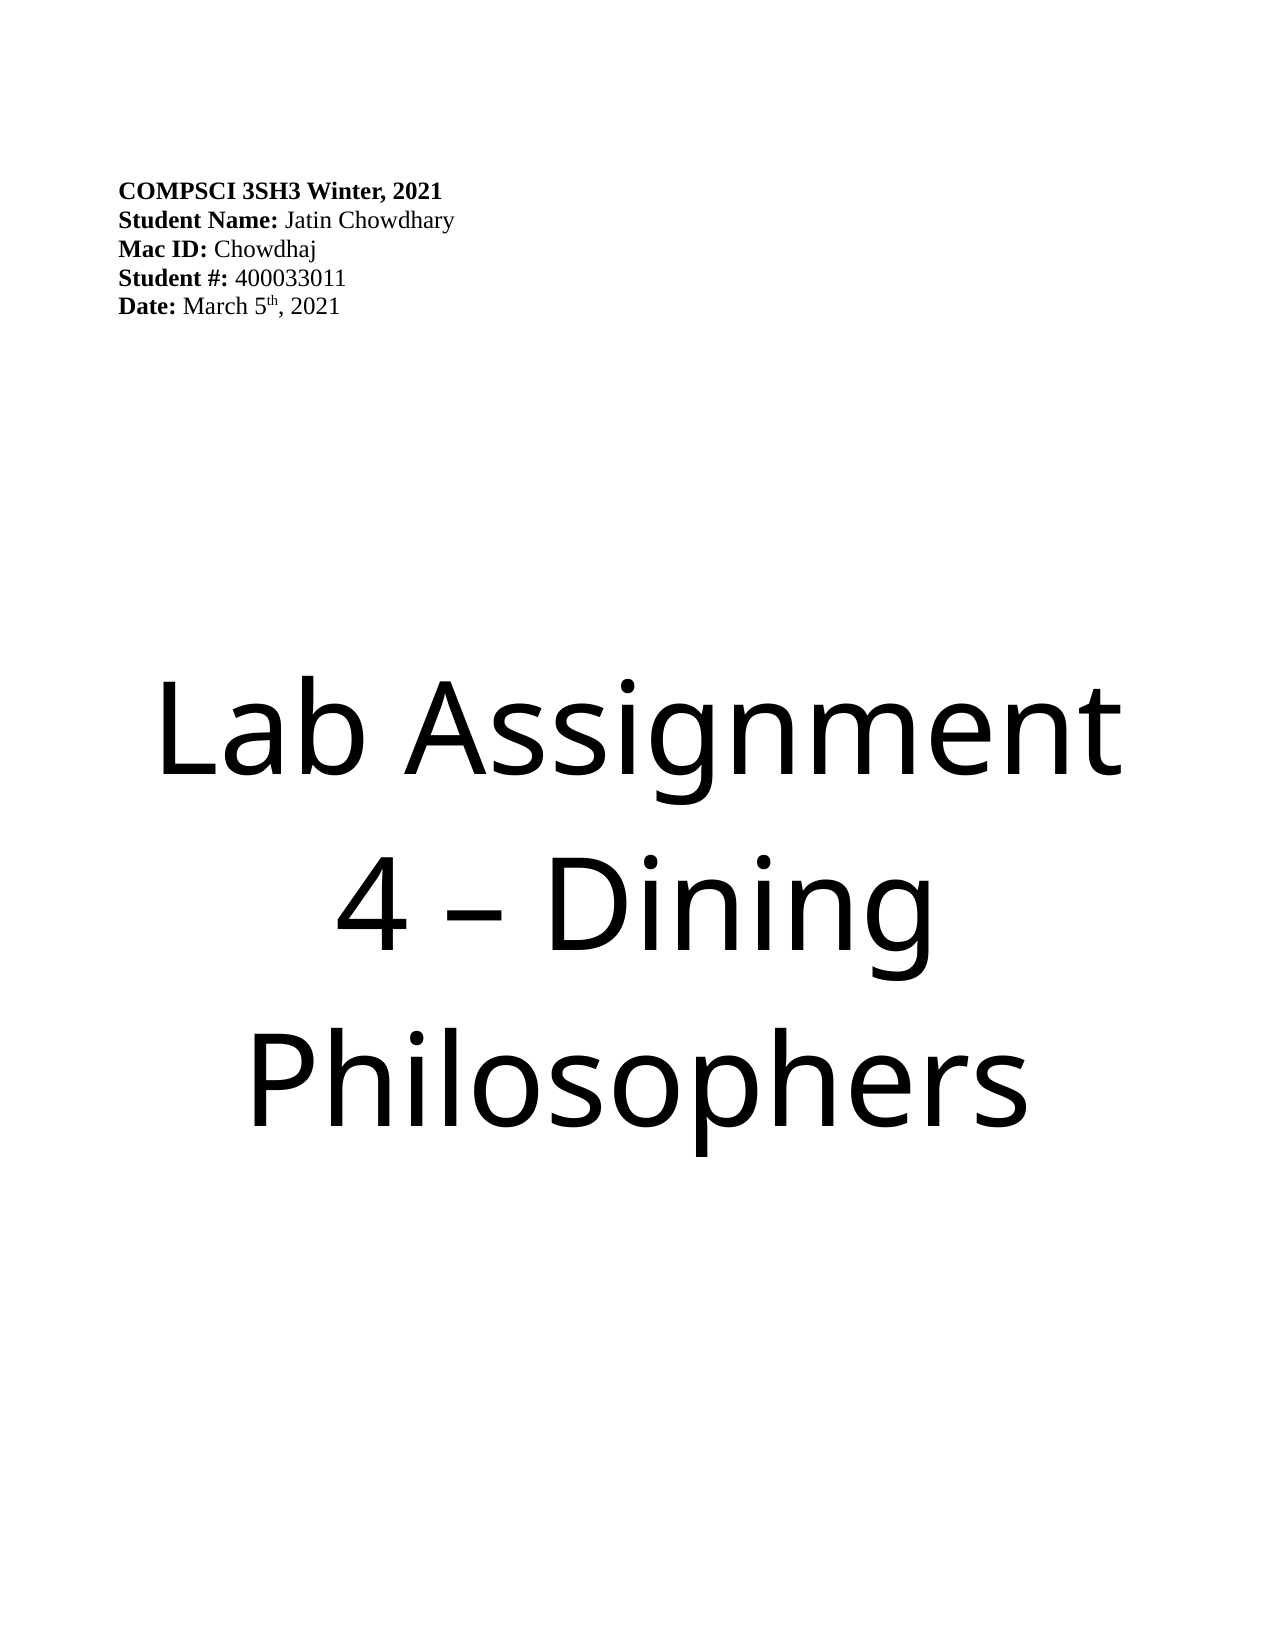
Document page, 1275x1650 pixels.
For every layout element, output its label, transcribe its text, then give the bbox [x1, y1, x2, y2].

text Date: March 5th, 2021 [118, 291, 1157, 320]
text Student Name: Jatin Chowdhary [118, 205, 1157, 234]
text Lab Assignment 4 – Dining Philosophers [118, 636, 1157, 1164]
text Student #: 400033011 [118, 263, 1157, 291]
text Mac ID: Chowdhaj [118, 234, 1157, 263]
text COMPSCI 3SH3 Winter, 2021 [118, 176, 1157, 205]
